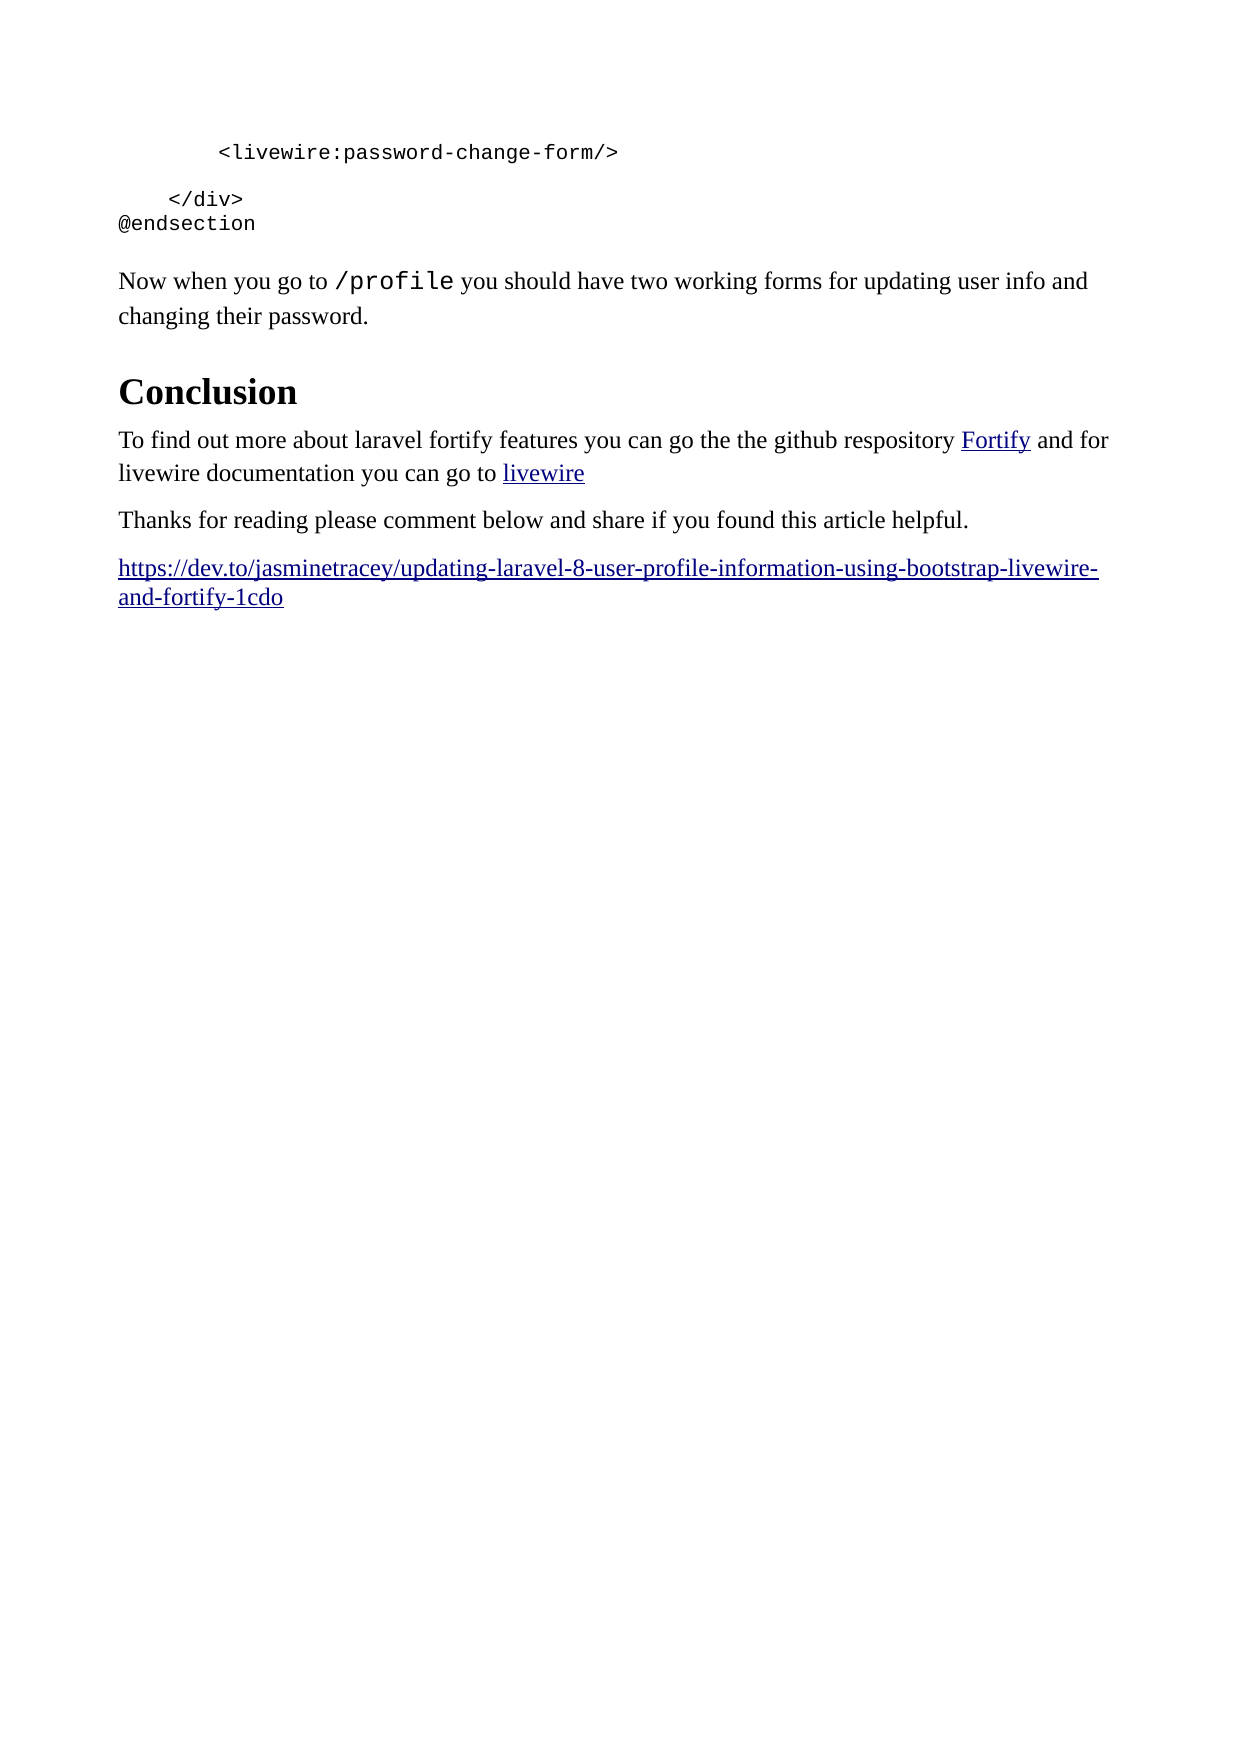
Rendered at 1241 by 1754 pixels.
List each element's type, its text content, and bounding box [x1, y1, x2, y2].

text <livewire:password-change-form/> [118, 142, 1122, 165]
text Now when you go to /profile you should have two working forms for updating user info and changing their password. [118, 266, 1122, 330]
text </div> [118, 189, 1122, 213]
text @endsection [118, 213, 1122, 236]
text To find out more about laravel fortify features you can go the the github respository Fortify and for livewire documentation you can go to livewire [118, 425, 1122, 487]
subtitle Conclusion [118, 369, 1122, 412]
text Thanks for reading please comment below and share if you found this article helpful. [118, 506, 1122, 534]
text https://dev.to/jasminetracey/updating-laravel-8-user-profile-information-using-bootstrap-livewire-and-fortify-1cdo [118, 553, 1122, 611]
